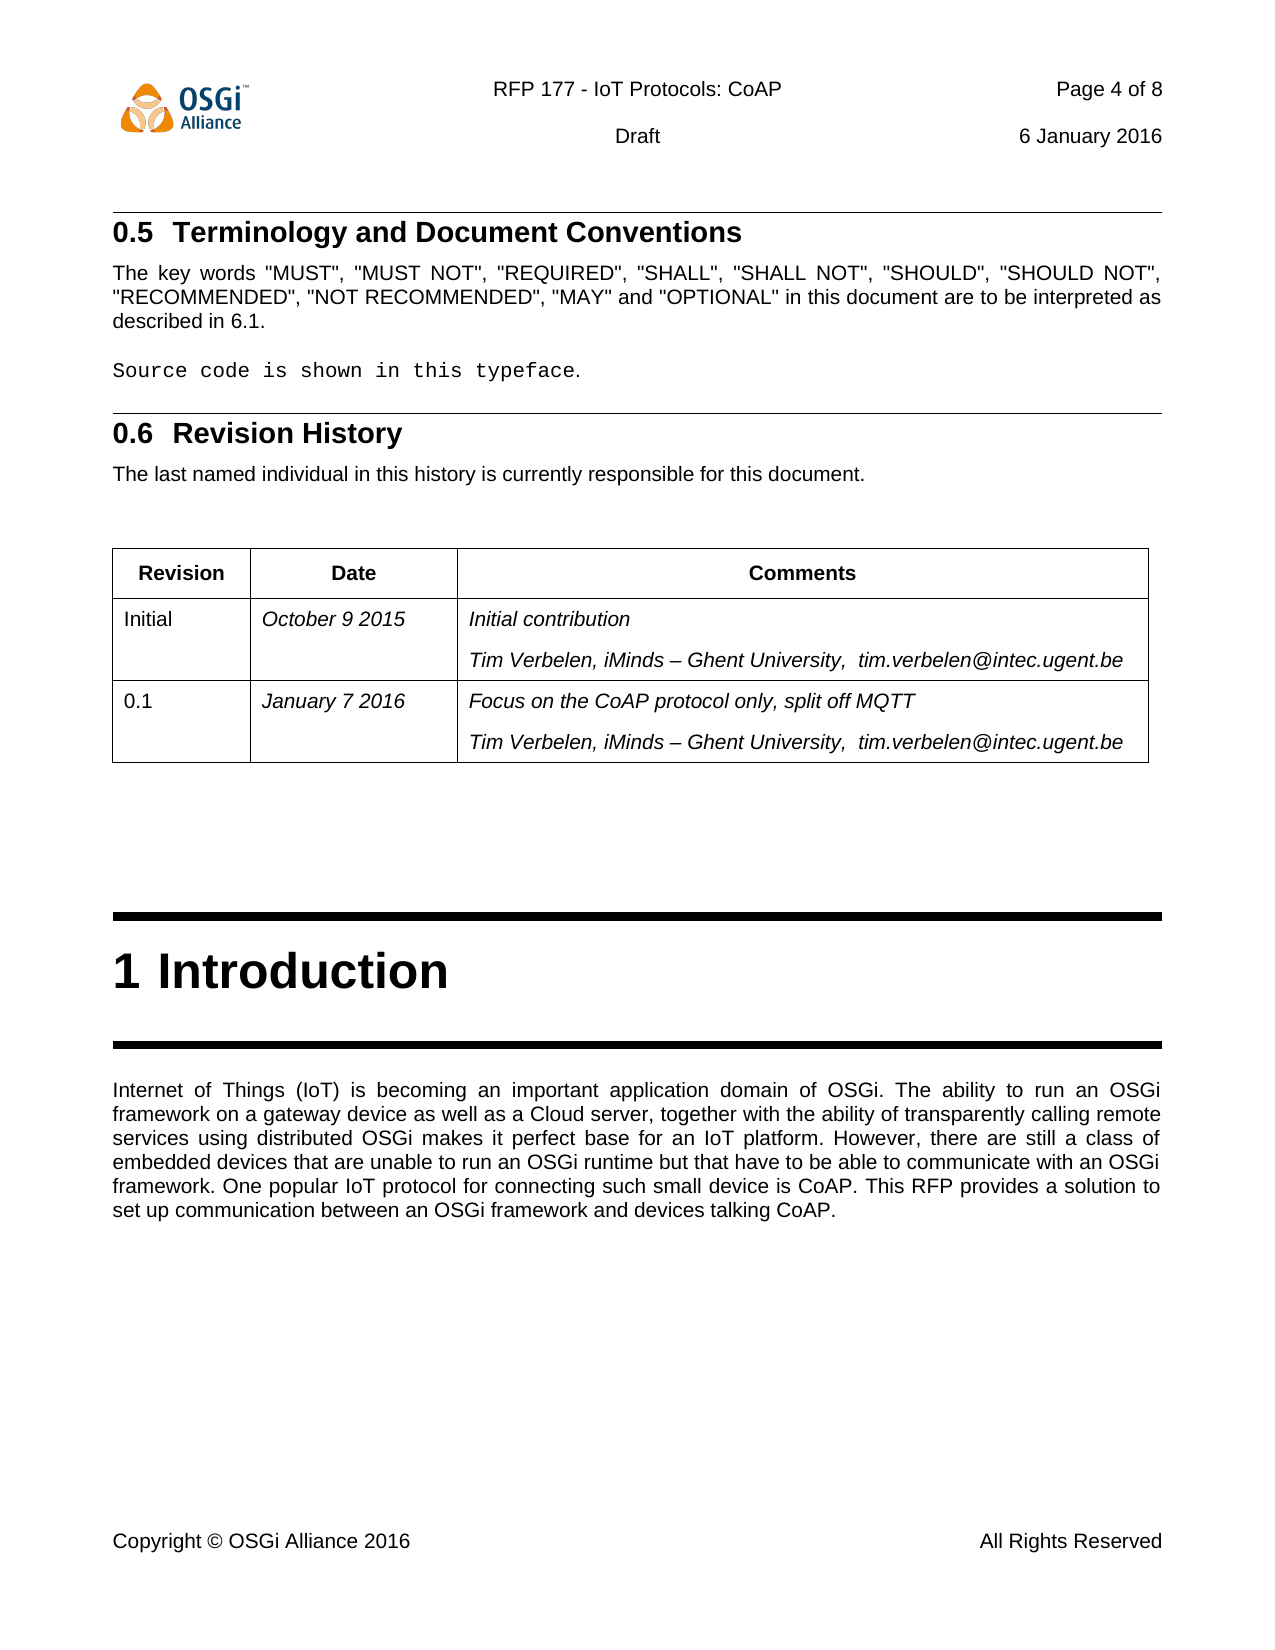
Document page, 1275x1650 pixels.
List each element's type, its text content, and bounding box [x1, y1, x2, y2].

table_cell October 9 2015 [251, 599, 457, 680]
table_header Comments [458, 549, 1148, 598]
table_header Date [251, 549, 457, 598]
subtitle Introduction [112, 913, 1162, 1049]
table_cell 0.1 [113, 681, 250, 762]
table_cell Focus on the CoAP protocol only, split off MQTT Tim Verbelen, iMinds – Ghent University, tim.verbelen@intec.ugent.be [458, 681, 1148, 762]
text Internet of Things (IoT) is becoming an important application domain of OSGi. The ability to run an OSGi framework on a gateway device as well as a Cloud server, together with the ability of transparently calling remote services using distributed OSGi makes it perfect base for an IoT platform. However, there are still a class of embedded devices that are unable to run an OSGi runtime but that have to be able to communicate with an OSGi framework. One popular IoT protocol for connecting such small device is CoAP. This RFP provides a solution to set up communication between an OSGi framework and devices talking CoAP. [112, 1078, 1162, 1222]
subtitle Revision History [112, 414, 1162, 450]
table_cell Initial contribution Tim Verbelen, iMinds – Ghent University, tim.verbelen@intec.ugent.be [458, 599, 1148, 680]
subtitle Terminology and Document Conventions [112, 213, 1162, 249]
table_cell January 7 2016 [251, 681, 457, 762]
text Source code is shown in this typeface. [112, 358, 1162, 384]
table_cell Initial [113, 599, 250, 680]
picture [113, 76, 257, 140]
table_header Revision [113, 549, 250, 598]
text The last named individual in this history is currently responsible for this document. [112, 462, 1162, 486]
text The key words "MUST", "MUST NOT", "REQUIRED", "SHALL", "SHALL NOT", "SHOULD", "SHOULD NOT", "RECOMMENDED", "NOT RECOMMENDED", "MAY" and "OPTIONAL" in this document are to be interpreted as described in 6.1. [112, 261, 1162, 333]
